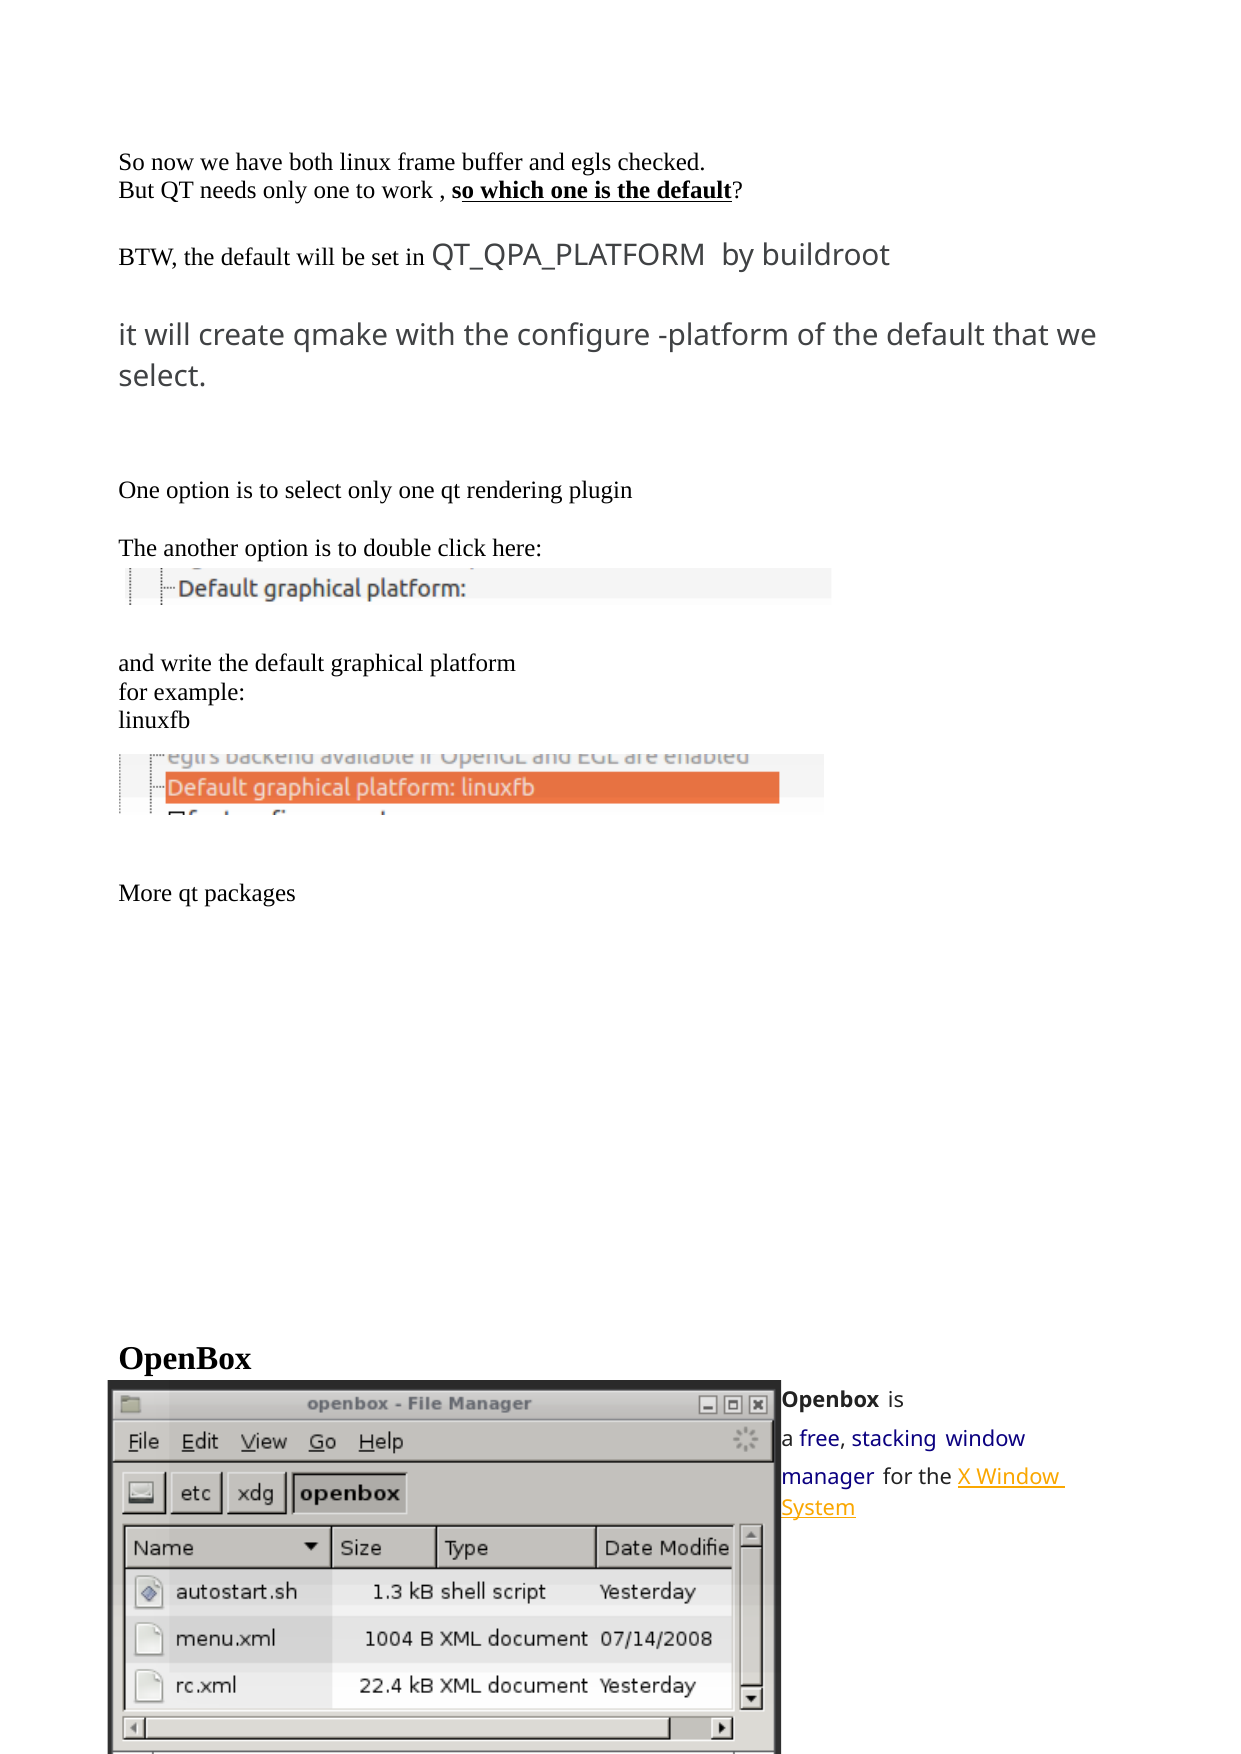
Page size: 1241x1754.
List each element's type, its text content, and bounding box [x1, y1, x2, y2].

text So now we have both linux frame buffer and egls checked. [118, 147, 1122, 176]
text The another option is to double click here: [118, 533, 1122, 562]
text OpenBox [118, 1338, 1122, 1376]
text One option is to select only one qt rendering plugin [118, 476, 1122, 504]
text it will create qmake with the configure -platform of the default that we select. [118, 314, 1122, 395]
text More qt packages [118, 878, 1122, 907]
picture [119, 754, 824, 815]
text But QT needs only one to work , so which one is the default? [118, 176, 1122, 204]
picture [107, 1380, 782, 1754]
text for example: [118, 677, 1122, 706]
text linuxfb [118, 706, 1122, 734]
text and write the default graphical platform [118, 648, 1122, 677]
text BTW, the default will be set in QT_QPA_PLATFORM by buildroot [118, 233, 1122, 273]
picture [125, 568, 832, 605]
text Openbox is a free, stacking window manager for the X Window System [118, 1376, 1122, 1521]
